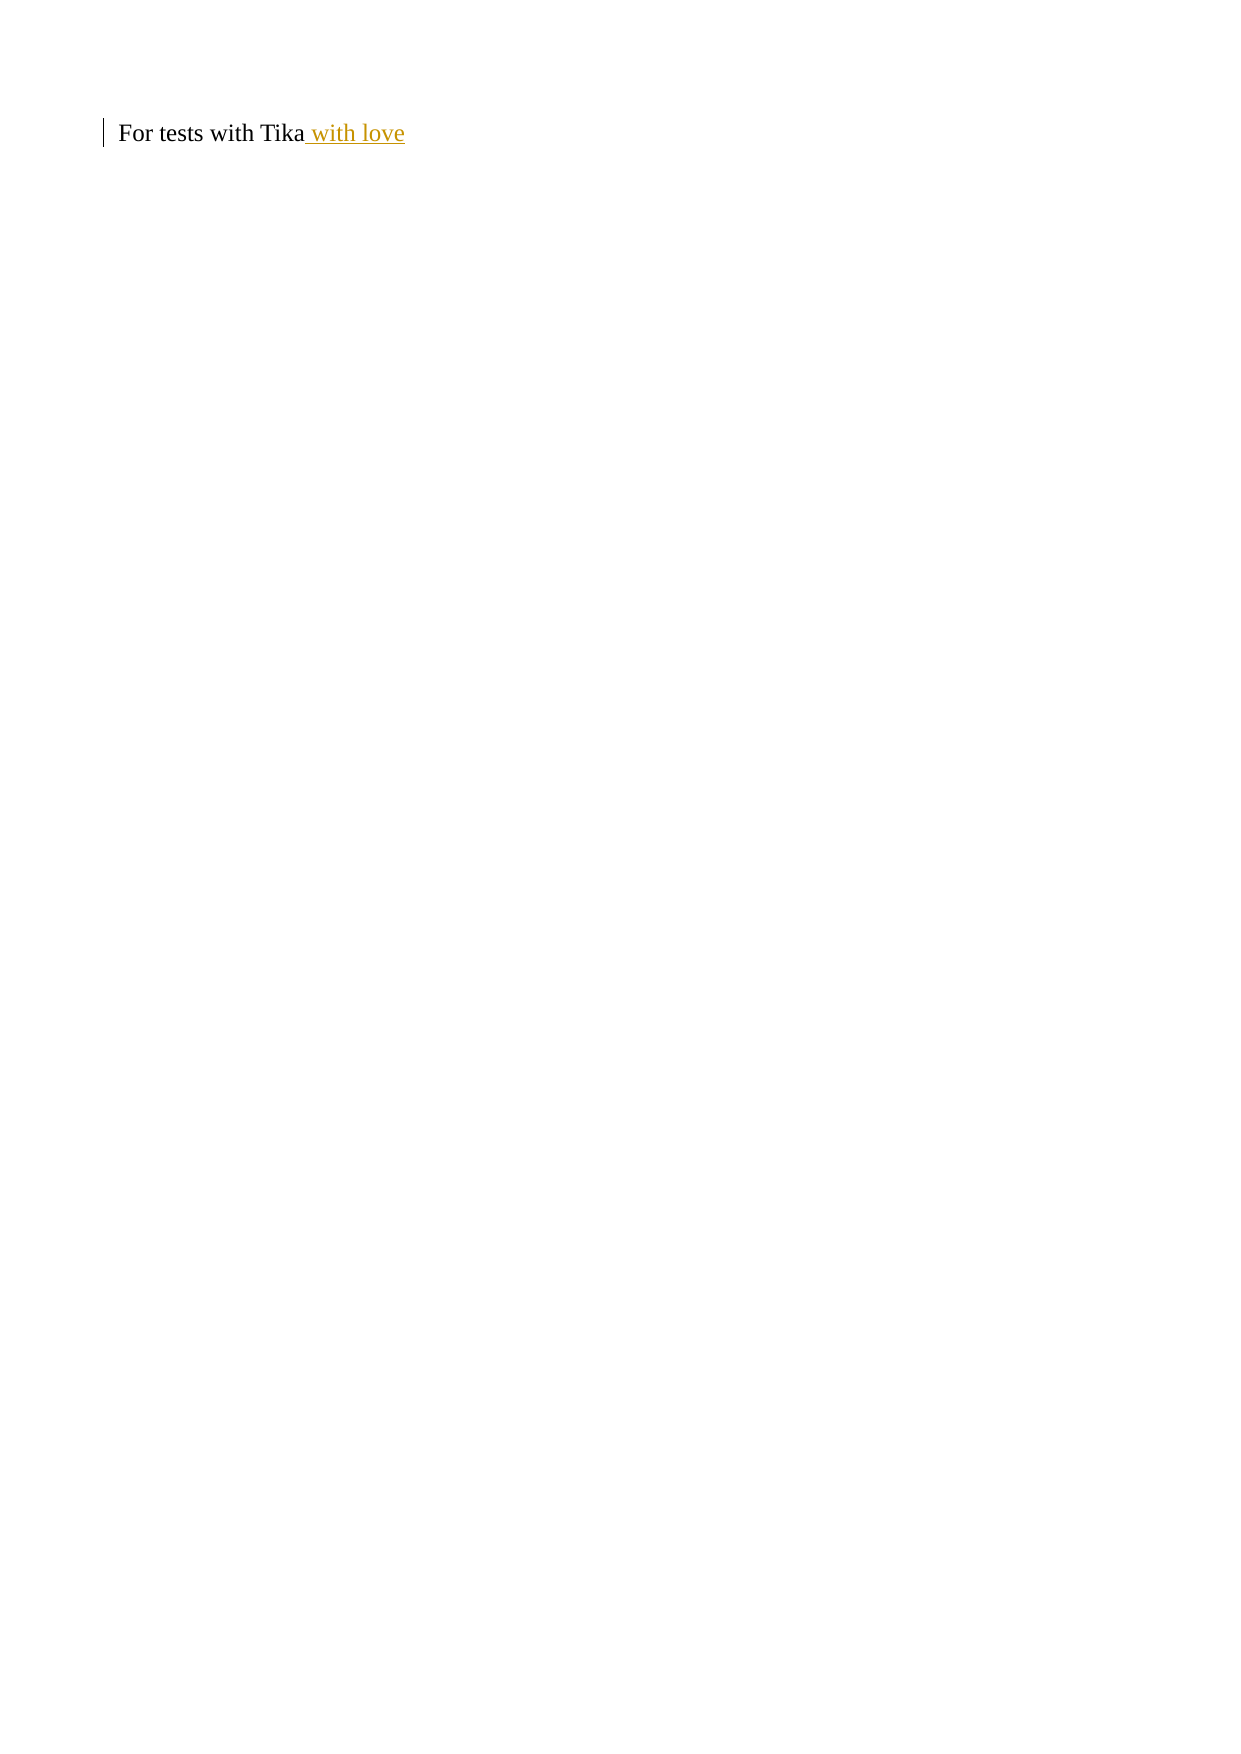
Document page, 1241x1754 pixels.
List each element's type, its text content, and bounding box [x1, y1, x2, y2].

text For tests with Tika with love [118, 118, 1240, 147]
